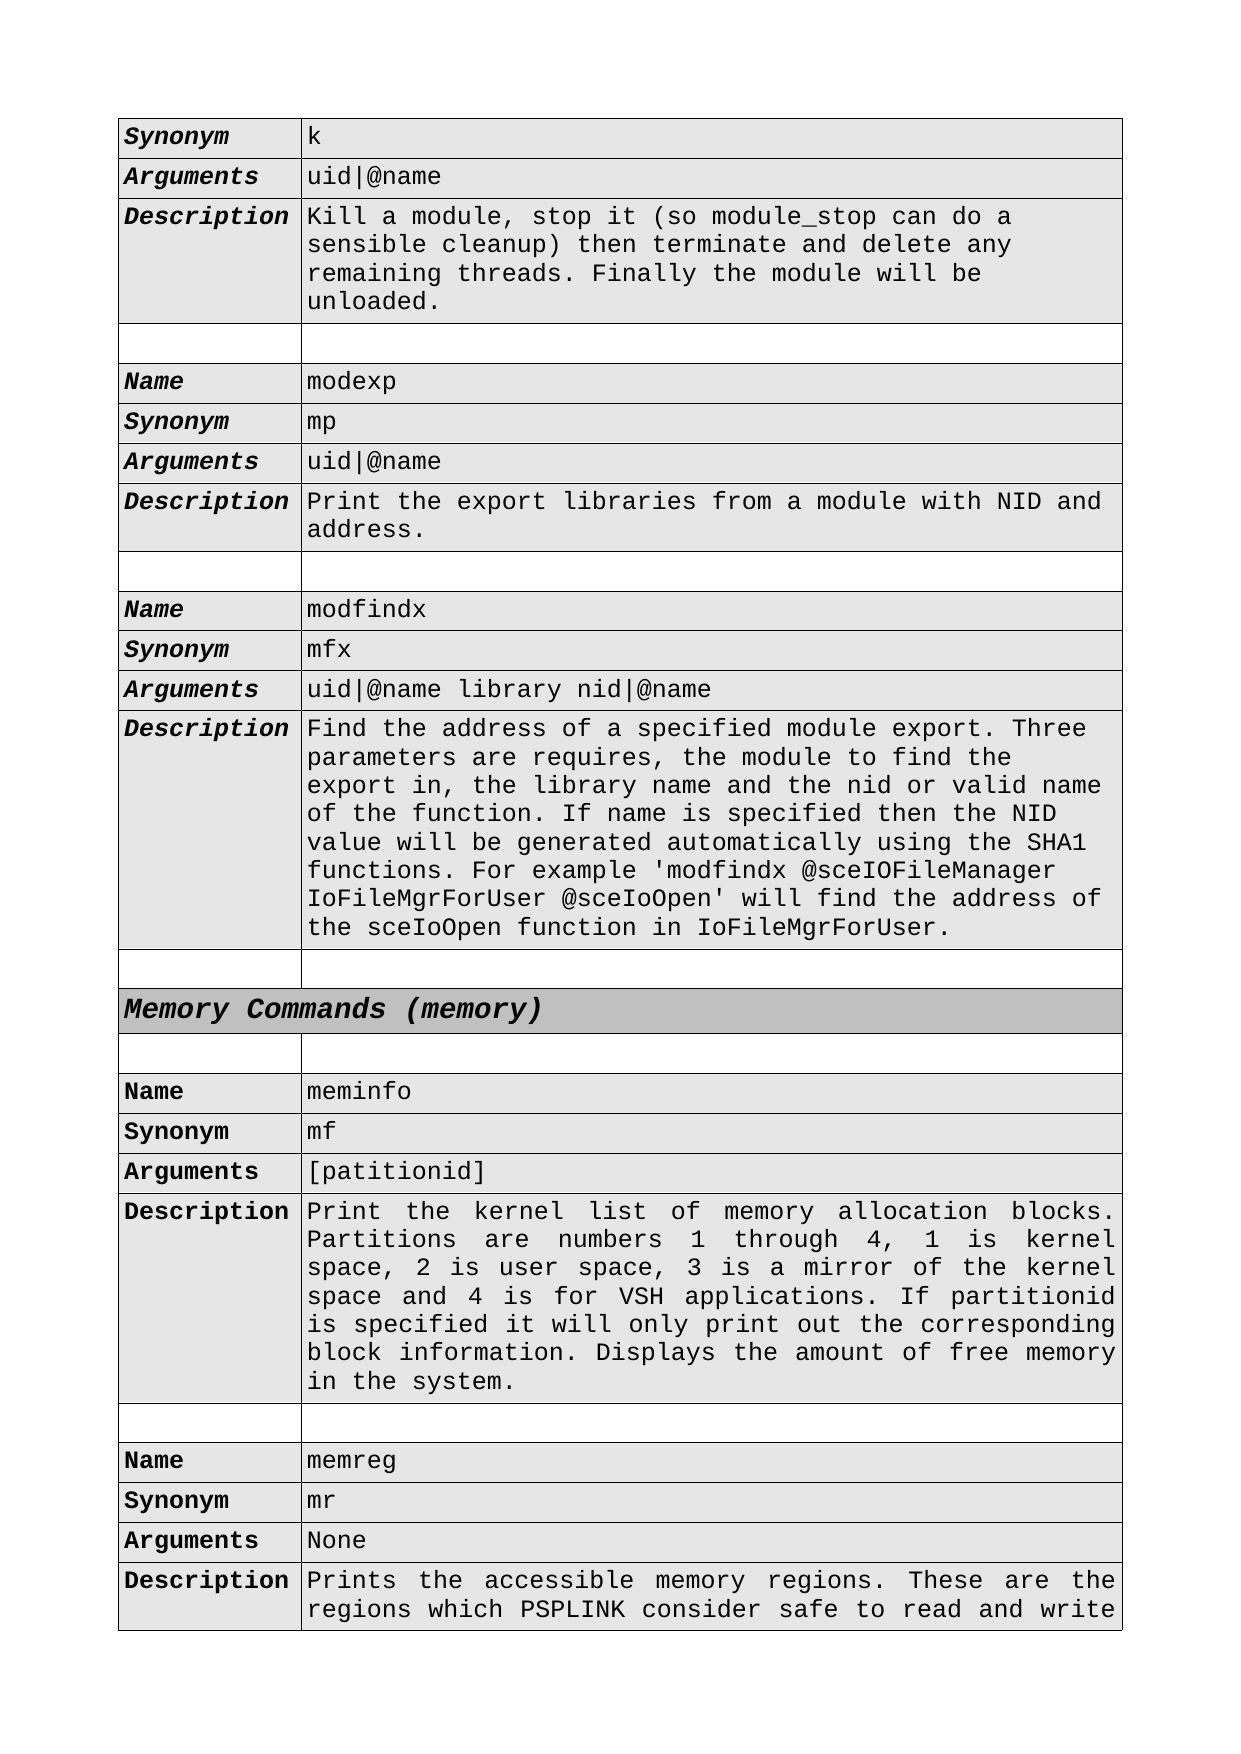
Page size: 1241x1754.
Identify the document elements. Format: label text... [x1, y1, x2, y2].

table_cell Find the address of a specified module export. Three parameters are requires, the module to find the export in, the library name and the nid or valid name of the function. If name is specified then the NID value will be generated automatically using the SHA1 functions. For example 'modfindx @sceIOFileManager IoFileMgrForUser @sceIoOpen' will find the address of the sceIoOpen function in IoFileMgrForUser. [302, 711, 1122, 948]
table_cell [119, 324, 301, 363]
table_cell Name [119, 1074, 301, 1113]
table_cell [302, 1404, 1122, 1442]
table_cell Synonym [119, 1114, 301, 1153]
table_cell Description [119, 711, 301, 948]
table_cell Memory Commands (memory) [119, 989, 1122, 1033]
table_cell [119, 950, 301, 988]
table_cell Arguments [119, 1523, 301, 1562]
table_cell Description [119, 1194, 301, 1402]
table_cell meminfo [302, 1074, 1122, 1113]
table_cell Arguments [119, 159, 301, 198]
table_cell [302, 552, 1122, 591]
table_cell modfindx [302, 592, 1122, 630]
table_cell mf [302, 1114, 1122, 1153]
table_cell Name [119, 592, 301, 630]
table_cell [119, 1404, 301, 1442]
table_cell Print the kernel list of memory allocation blocks. Partitions are numbers 1 through 4, 1 is kernel space, 2 is user space, 3 is a mirror of the kernel space and 4 is for VSH applications. If partitionid is specified it will only print out the corresponding block information. Displays the amount of free memory in the system. [302, 1194, 1122, 1402]
table_cell Arguments [119, 1154, 301, 1192]
table_cell Name [119, 364, 301, 403]
table_cell [302, 324, 1122, 363]
table_cell mr [302, 1483, 1122, 1522]
table_cell Name [119, 1443, 301, 1482]
table_cell Prints the accessible memory regions. These are the regions which PSPLINK consider safe to read and write [302, 1563, 1122, 1630]
table_cell uid|@name [302, 444, 1122, 482]
table_cell [119, 552, 301, 591]
table_cell mfx [302, 631, 1122, 670]
table_cell modexp [302, 364, 1122, 403]
table_cell uid|@name [302, 159, 1122, 198]
table_cell mp [302, 404, 1122, 442]
table_cell Description [119, 484, 301, 551]
table_cell Description [119, 199, 301, 323]
table_cell [302, 950, 1122, 988]
table_cell Arguments [119, 444, 301, 482]
table_cell None [302, 1523, 1122, 1562]
table_cell Synonym [119, 631, 301, 670]
table_cell [302, 1034, 1122, 1073]
table_cell memreg [302, 1443, 1122, 1482]
table_cell Synonym [119, 404, 301, 442]
table_cell Print the export libraries from a module with NID and address. [302, 484, 1122, 551]
table_cell Synonym [119, 1483, 301, 1522]
table_cell Synonym [119, 119, 301, 158]
table_cell k [302, 119, 1122, 158]
table_cell [patitionid] [302, 1154, 1122, 1192]
table_cell Description [119, 1563, 301, 1630]
table_cell [119, 1034, 301, 1073]
table_cell Arguments [119, 671, 301, 710]
table_cell uid|@name library nid|@name [302, 671, 1122, 710]
table_cell Kill a module, stop it (so module_stop can do a sensible cleanup) then terminate and delete any remaining threads. Finally the module will be unloaded. [302, 199, 1122, 323]
